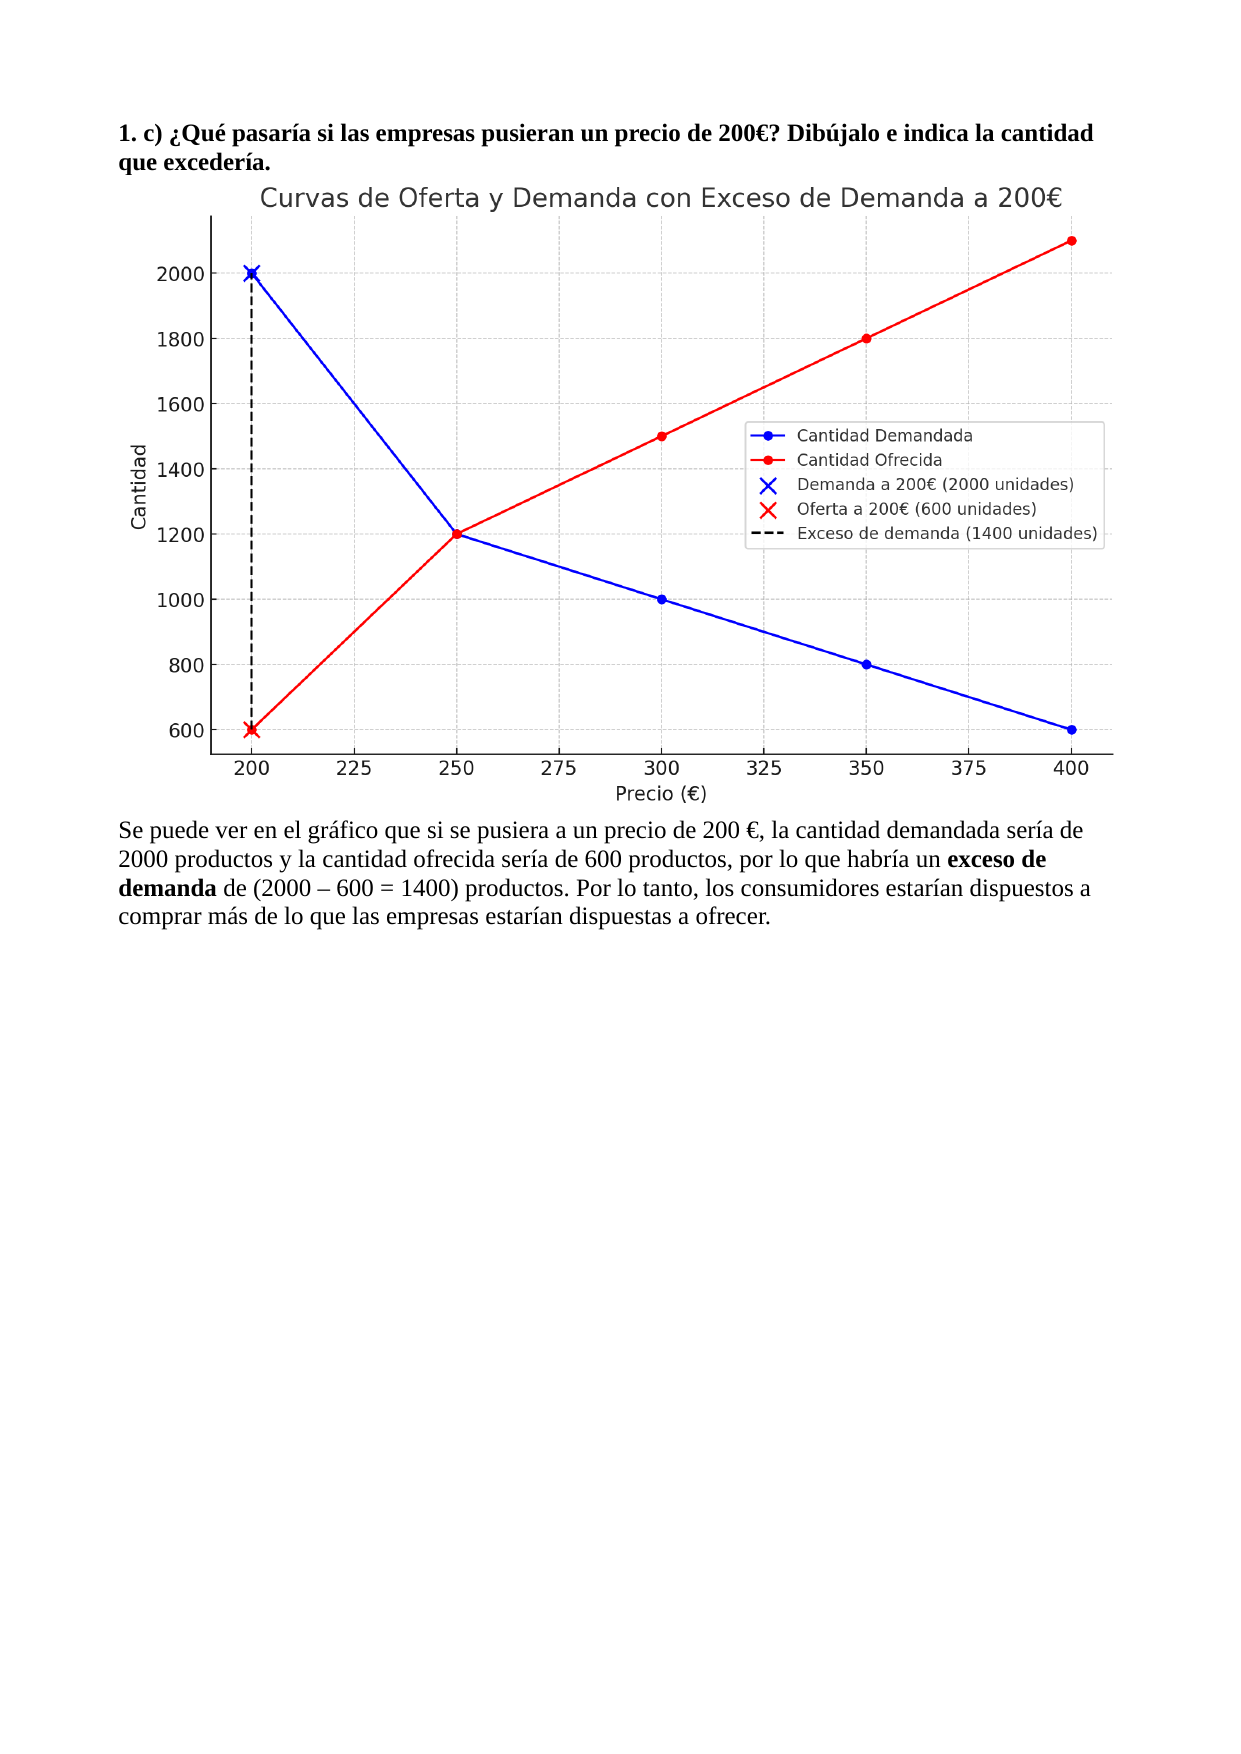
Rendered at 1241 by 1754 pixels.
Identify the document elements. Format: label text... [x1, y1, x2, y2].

picture [118, 175, 1123, 816]
text Se puede ver en el gráfico que si se pusiera a un precio de 200 €, la cantidad demandada sería de 2000 productos y la cantidad ofrecida sería de 600 productos, por lo que habría un exceso de demanda de (2000 – 600 = 1400) productos. Por lo tanto, los consumidores estarían dispuestos a comprar más de lo que las empresas estarían dispuestas a ofrecer. [118, 816, 1122, 930]
text 1. c) ¿Qué pasaría si las empresas pusieran un precio de 200€? Dibújalo e indica la cantidad que excedería. [118, 118, 1122, 175]
